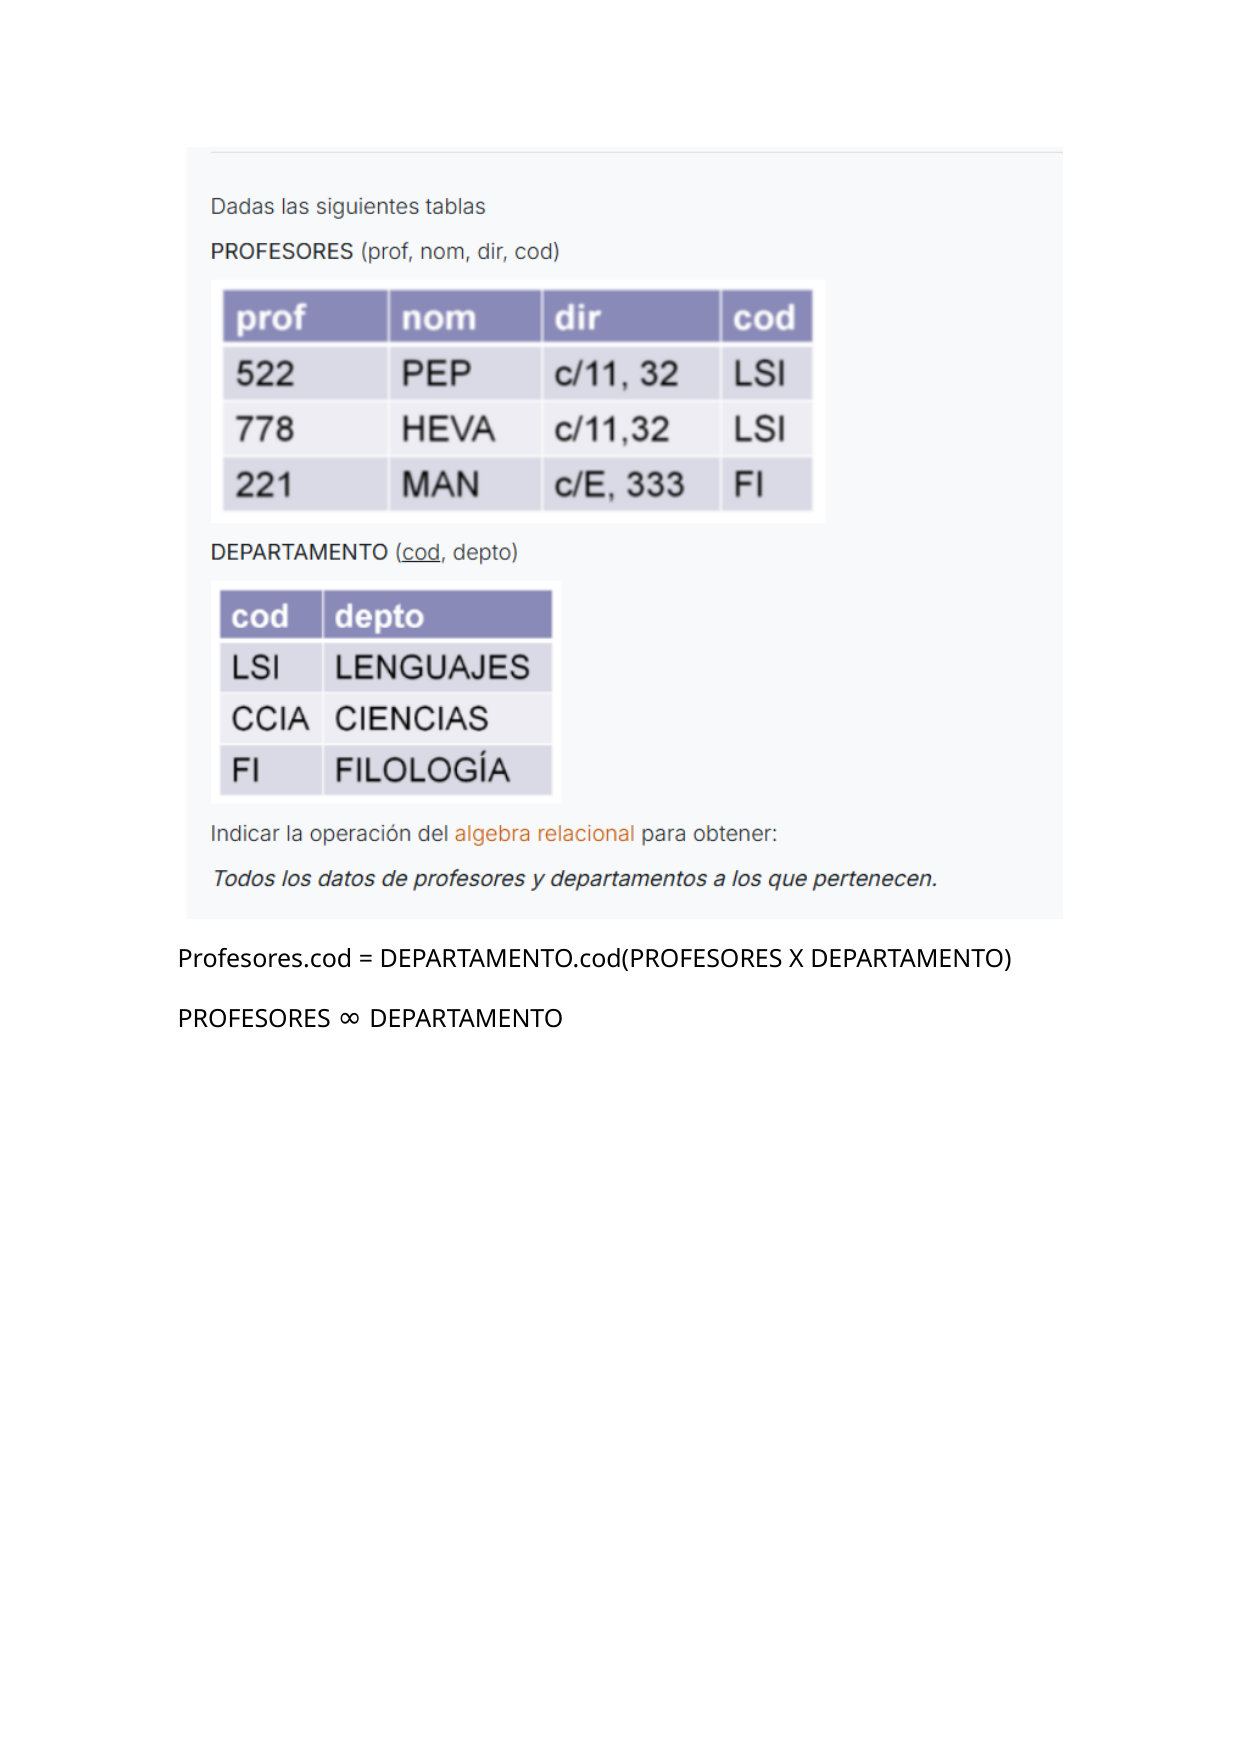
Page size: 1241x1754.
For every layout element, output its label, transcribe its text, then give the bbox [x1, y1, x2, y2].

text Profesores.cod = DEPARTAMENTO.cod(PROFESORES X DEPARTAMENTO) [177, 941, 1063, 975]
text PROFESORES ∞ DEPARTAMENTO [177, 997, 1063, 1036]
